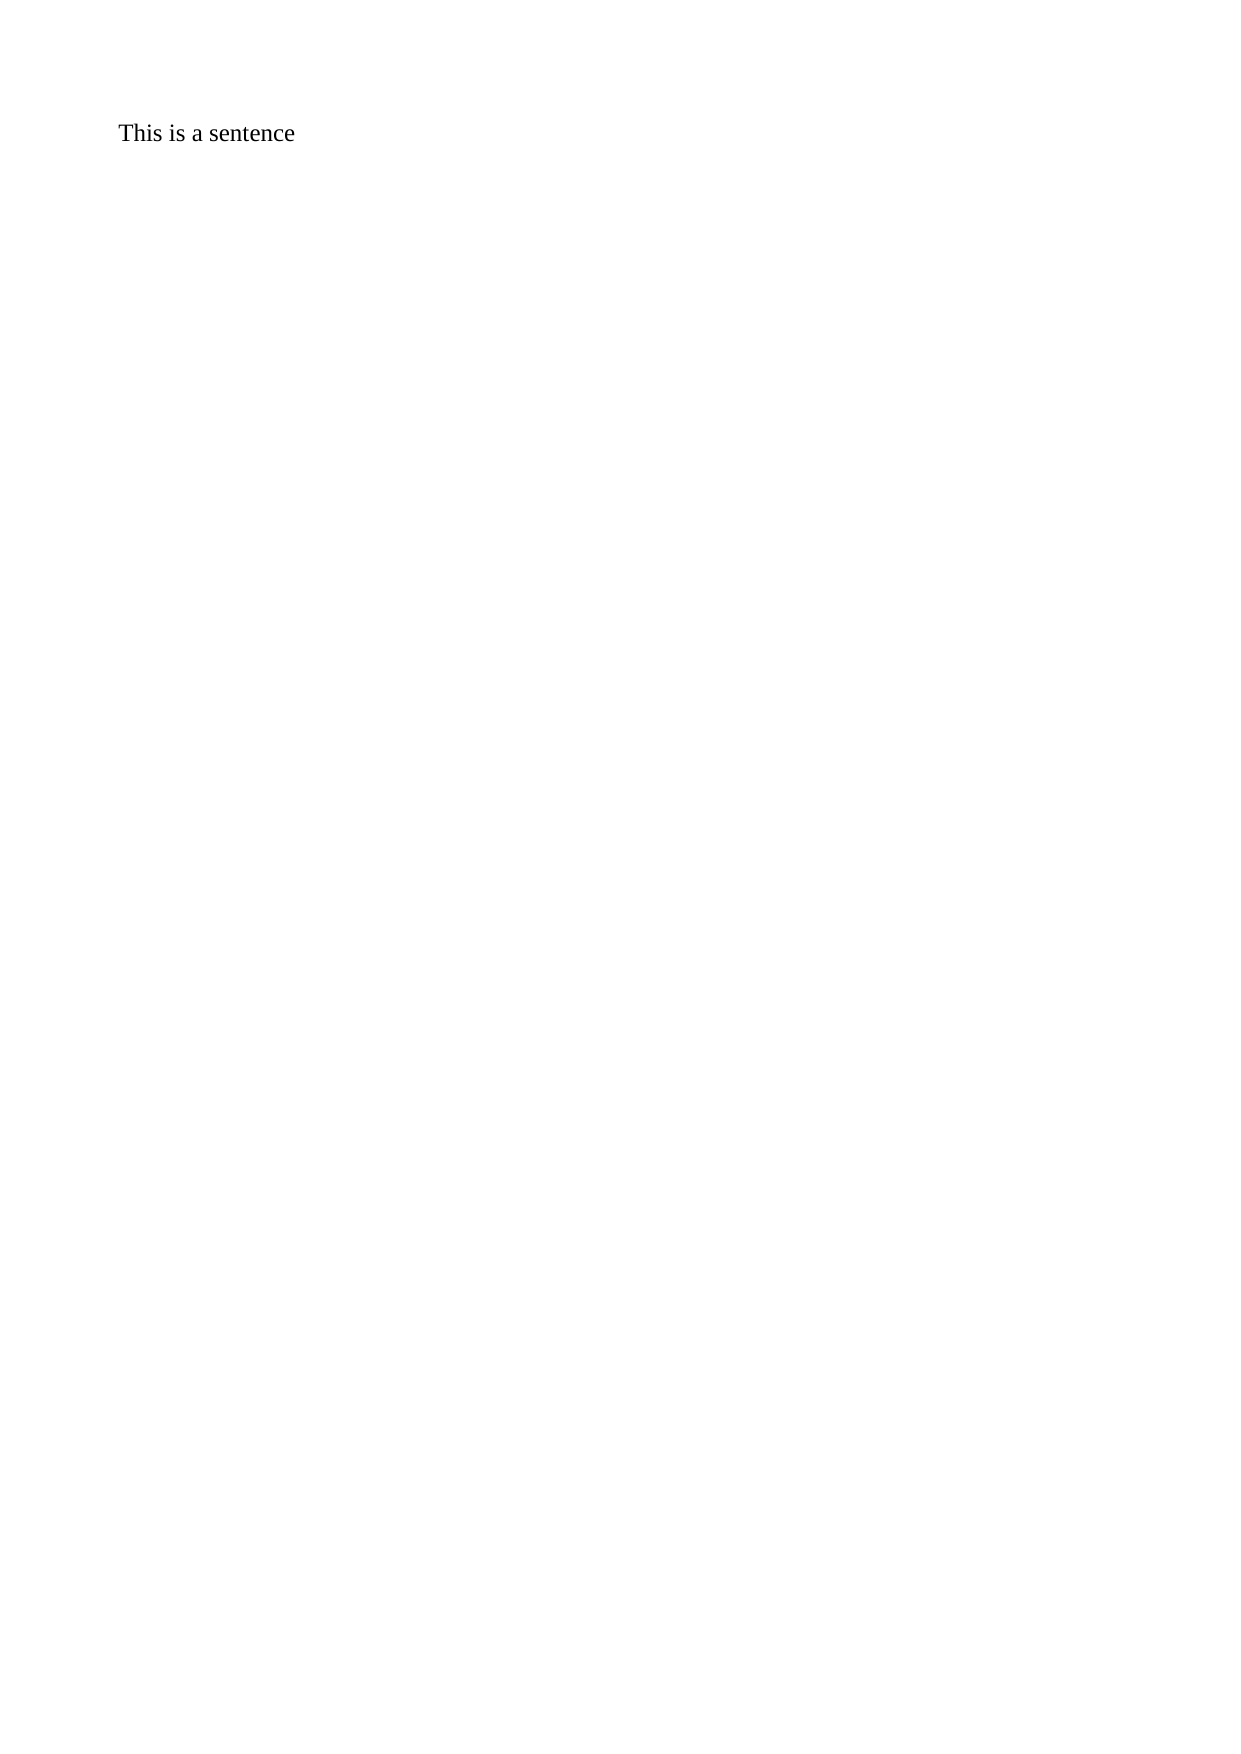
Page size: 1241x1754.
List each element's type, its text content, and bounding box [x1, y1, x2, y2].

text This is a sentence [118, 118, 1122, 147]
